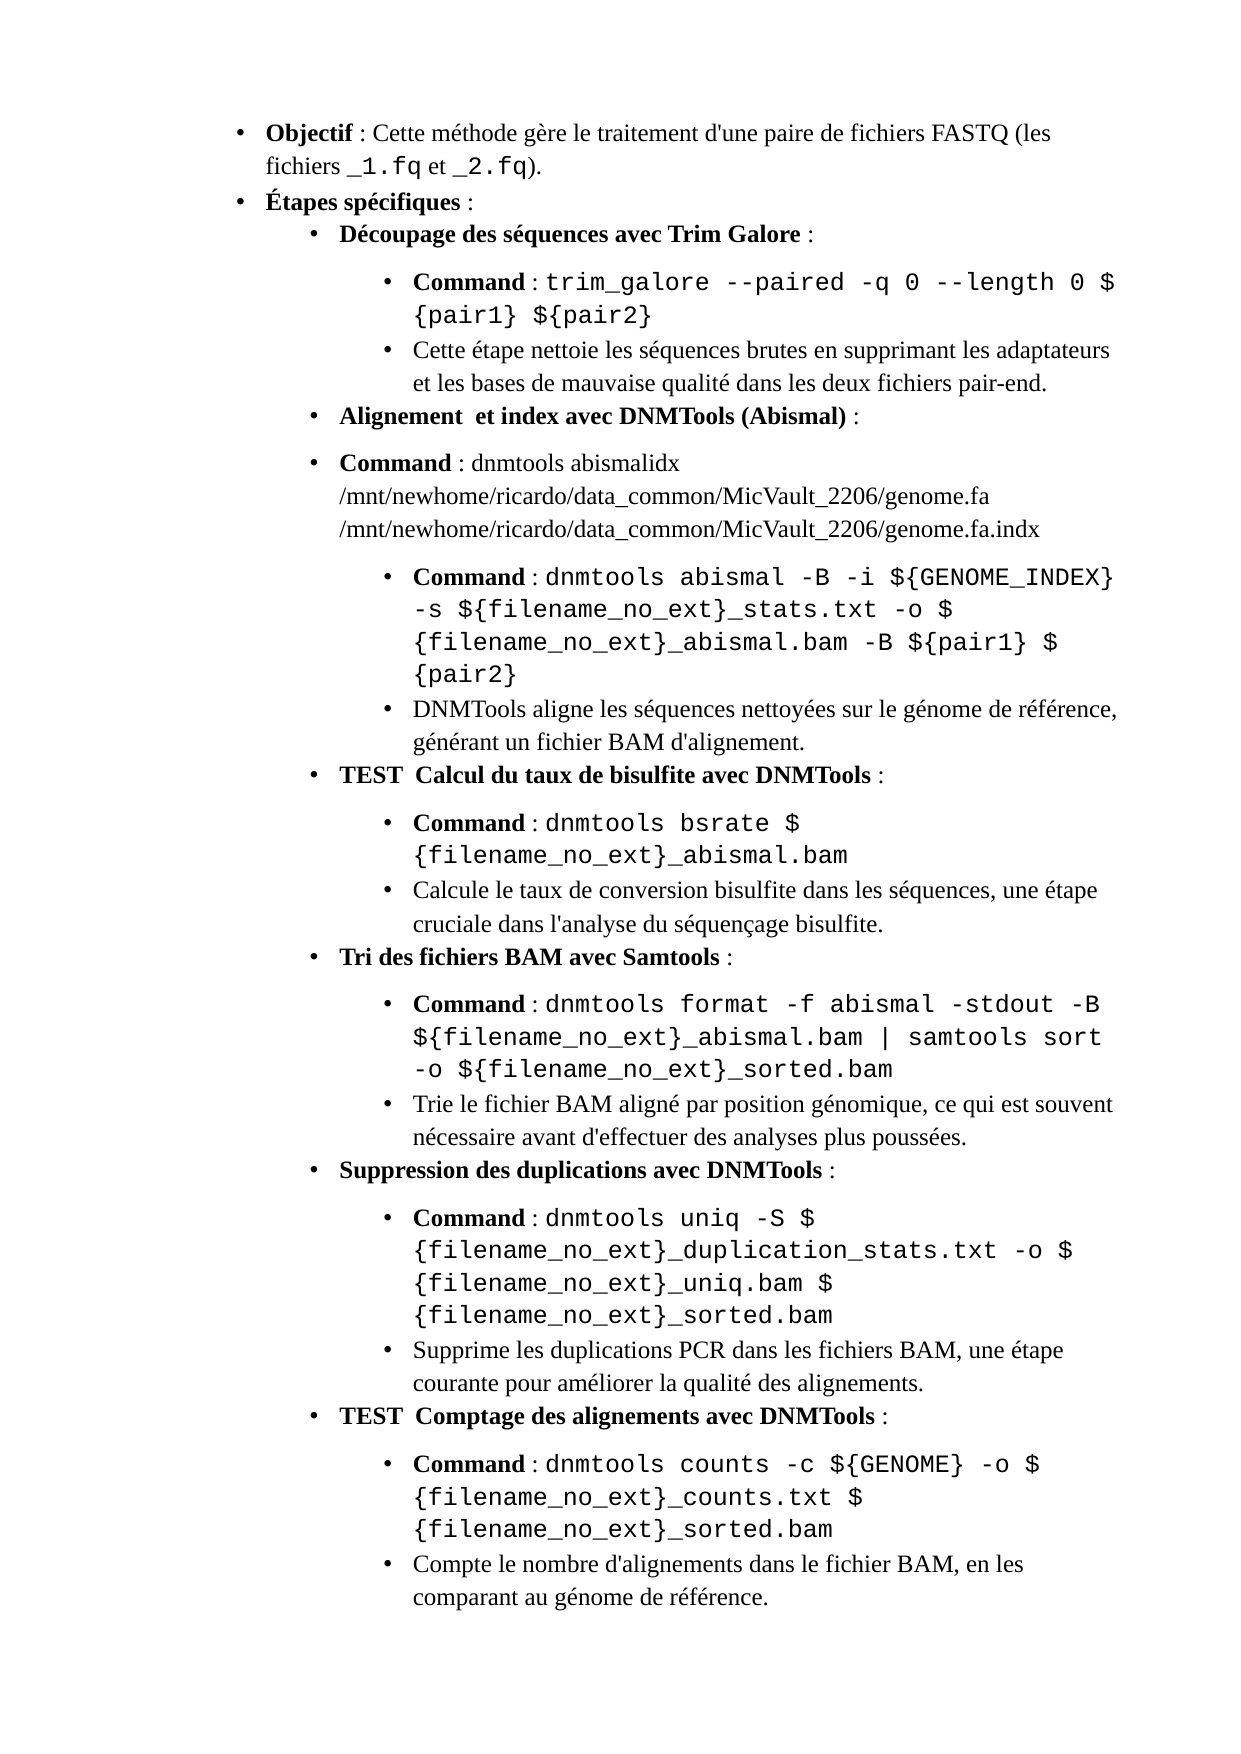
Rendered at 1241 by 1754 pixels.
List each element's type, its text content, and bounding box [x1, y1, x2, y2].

list Compte le nombre d'alignements dans le fichier BAM, en les comparant au génome de référence. [383, 1549, 1122, 1611]
list Command : trim_galore --paired -q 0 --length 0 ${pair1} ${pair2} [383, 267, 1122, 331]
list Cette étape nettoie les séquences brutes en supprimant les adaptateurs et les bases de mauvaise qualité dans les deux fichiers pair-end. [383, 335, 1122, 396]
list Command : dnmtools abismal -B -i ${GENOME_INDEX} -s ${filename_no_ext}_stats.txt -o ${filename_no_ext}_abismal.bam -B ${pair1} ${pair2} [383, 562, 1122, 690]
list Étapes spécifiques : [236, 187, 1122, 215]
list Calcule le taux de conversion bisulfite dans les séquences, une étape cruciale dans l'analyse du séquençage bisulfite. [383, 876, 1122, 937]
list Command : dnmtools format -f abismal -stdout -B ${filename_no_ext}_abismal.bam | samtools sort -o ${filename_no_ext}_sorted.bam [383, 989, 1122, 1085]
list TEST Comptage des alignements avec DNMTools : [309, 1401, 1122, 1430]
list Supprime les duplications PCR dans les fichiers BAM, une étape courante pour améliorer la qualité des alignements. [383, 1335, 1122, 1397]
list Command : dnmtools counts -c ${GENOME} -o ${filename_no_ext}_counts.txt ${filename_no_ext}_sorted.bam [383, 1449, 1122, 1545]
list DNMTools aligne les séquences nettoyées sur le génome de référence, générant un fichier BAM d'alignement. [383, 694, 1122, 756]
list Command : dnmtools bsrate ${filename_no_ext}_abismal.bam [383, 808, 1122, 871]
list Suppression des duplications avec DNMTools : [309, 1155, 1122, 1184]
list TEST Calcul du taux de bisulfite avec DNMTools : [309, 761, 1122, 789]
list Objectif : Cette méthode gère le traitement d'une paire de fichiers FASTQ (les fichiers _1.fq et _2.fq). [236, 118, 1122, 182]
list Tri des fichiers BAM avec Samtools : [309, 942, 1122, 970]
list Trie le fichier BAM aligné par position génomique, ce qui est souvent nécessaire avant d'effectuer des analyses plus poussées. [383, 1089, 1122, 1151]
list Command : dnmtools uniq -S ${filename_no_ext}_duplication_stats.txt -o ${filename_no_ext}_uniq.bam ${filename_no_ext}_sorted.bam [383, 1203, 1122, 1331]
list Alignement et index avec DNMTools (Abismal) : [309, 401, 1122, 429]
list Command : dnmtools abismalidx /mnt/newhome/ricardo/data_common/MicVault_2206/genome.fa /mnt/newhome/ricardo/data_common/MicVault_2206/genome.fa.indx [309, 448, 1122, 543]
list Découpage des séquences avec Trim Galore : [309, 219, 1122, 248]
